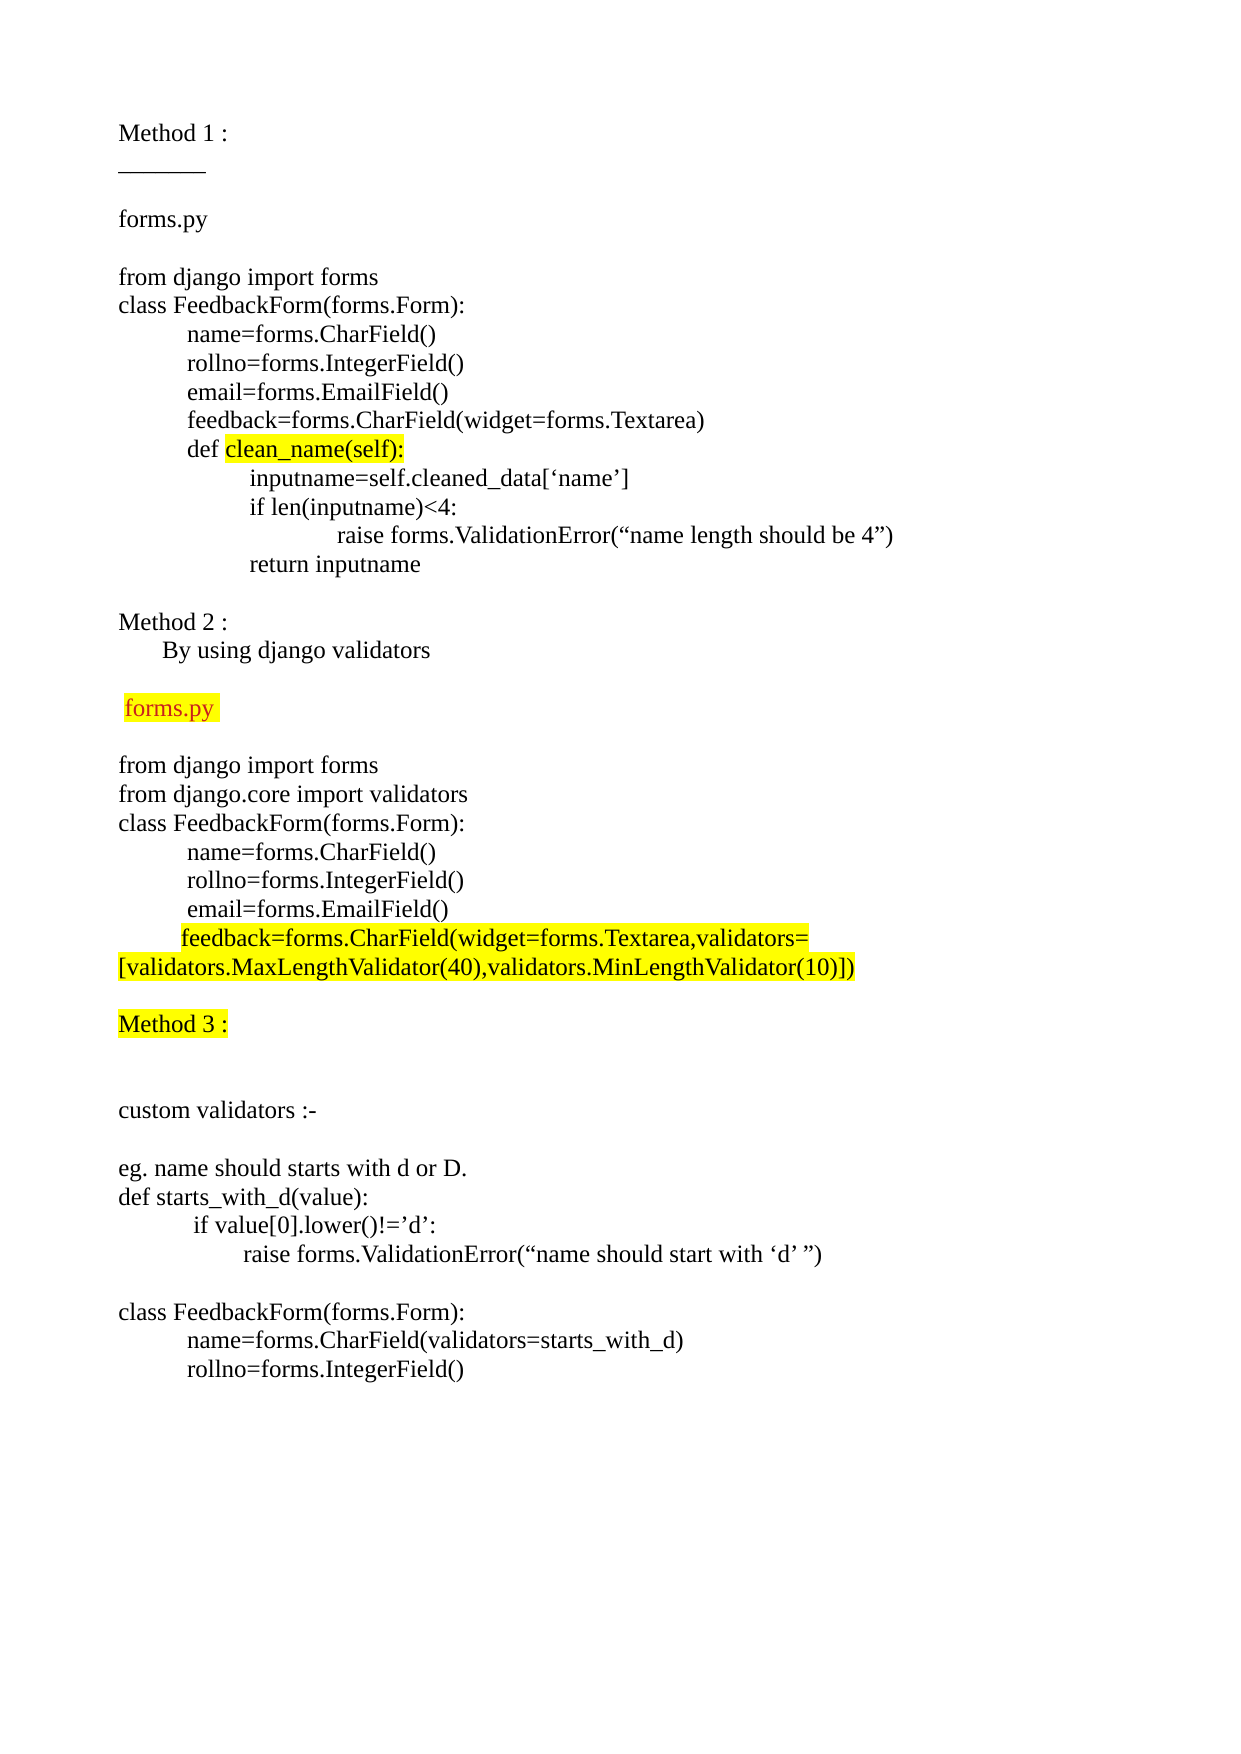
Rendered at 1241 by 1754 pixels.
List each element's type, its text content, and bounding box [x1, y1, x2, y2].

text from django import forms [118, 262, 1122, 291]
text if len(inputname)<4: [118, 492, 1122, 521]
text feedback=forms.CharField(widget=forms.Textarea,validators= [118, 923, 1122, 952]
text def clean_name(self): [118, 434, 1122, 463]
text eg. name should starts with d or D. [118, 1153, 1122, 1182]
text from django.core import validators [118, 779, 1122, 808]
text Method 3 : [118, 1009, 1122, 1038]
text feedback=forms.CharField(widget=forms.Textarea) [118, 406, 1122, 434]
text class FeedbackForm(forms.Form): [118, 291, 1122, 319]
text class FeedbackForm(forms.Form): [118, 808, 1122, 837]
text forms.py [118, 204, 1122, 233]
text By using django validators [118, 636, 1122, 664]
text return inputname [118, 549, 1122, 578]
text name=forms.CharField(validators=starts_with_d) [118, 1326, 1122, 1354]
text custom validators :- [118, 1096, 1122, 1124]
text name=forms.CharField() [118, 837, 1122, 866]
text forms.py [118, 693, 1122, 722]
text inputname=self.cleaned_data[‘name’] [118, 463, 1122, 492]
text from django import forms [118, 751, 1122, 779]
text _______ [118, 147, 1122, 176]
text raise forms.ValidationError(“name should start with ‘d’ ”) [118, 1239, 1122, 1268]
text [validators.MaxLengthValidator(40),validators.MinLengthValidator(10)]) [118, 952, 1122, 981]
text rollno=forms.IntegerField() [118, 348, 1122, 377]
text email=forms.EmailField() [118, 894, 1122, 923]
text raise forms.ValidationError(“name length should be 4”) [118, 521, 1122, 549]
text email=forms.EmailField() [118, 377, 1122, 406]
text if value[0].lower()!=’d’: [118, 1211, 1122, 1239]
text class FeedbackForm(forms.Form): [118, 1297, 1122, 1326]
text Method 1 : [118, 118, 1122, 147]
text rollno=forms.IntegerField() [118, 1354, 1122, 1383]
text Method 2 : [118, 607, 1122, 636]
text rollno=forms.IntegerField() [118, 866, 1122, 894]
text name=forms.CharField() [118, 319, 1122, 348]
text def starts_with_d(value): [118, 1182, 1122, 1211]
